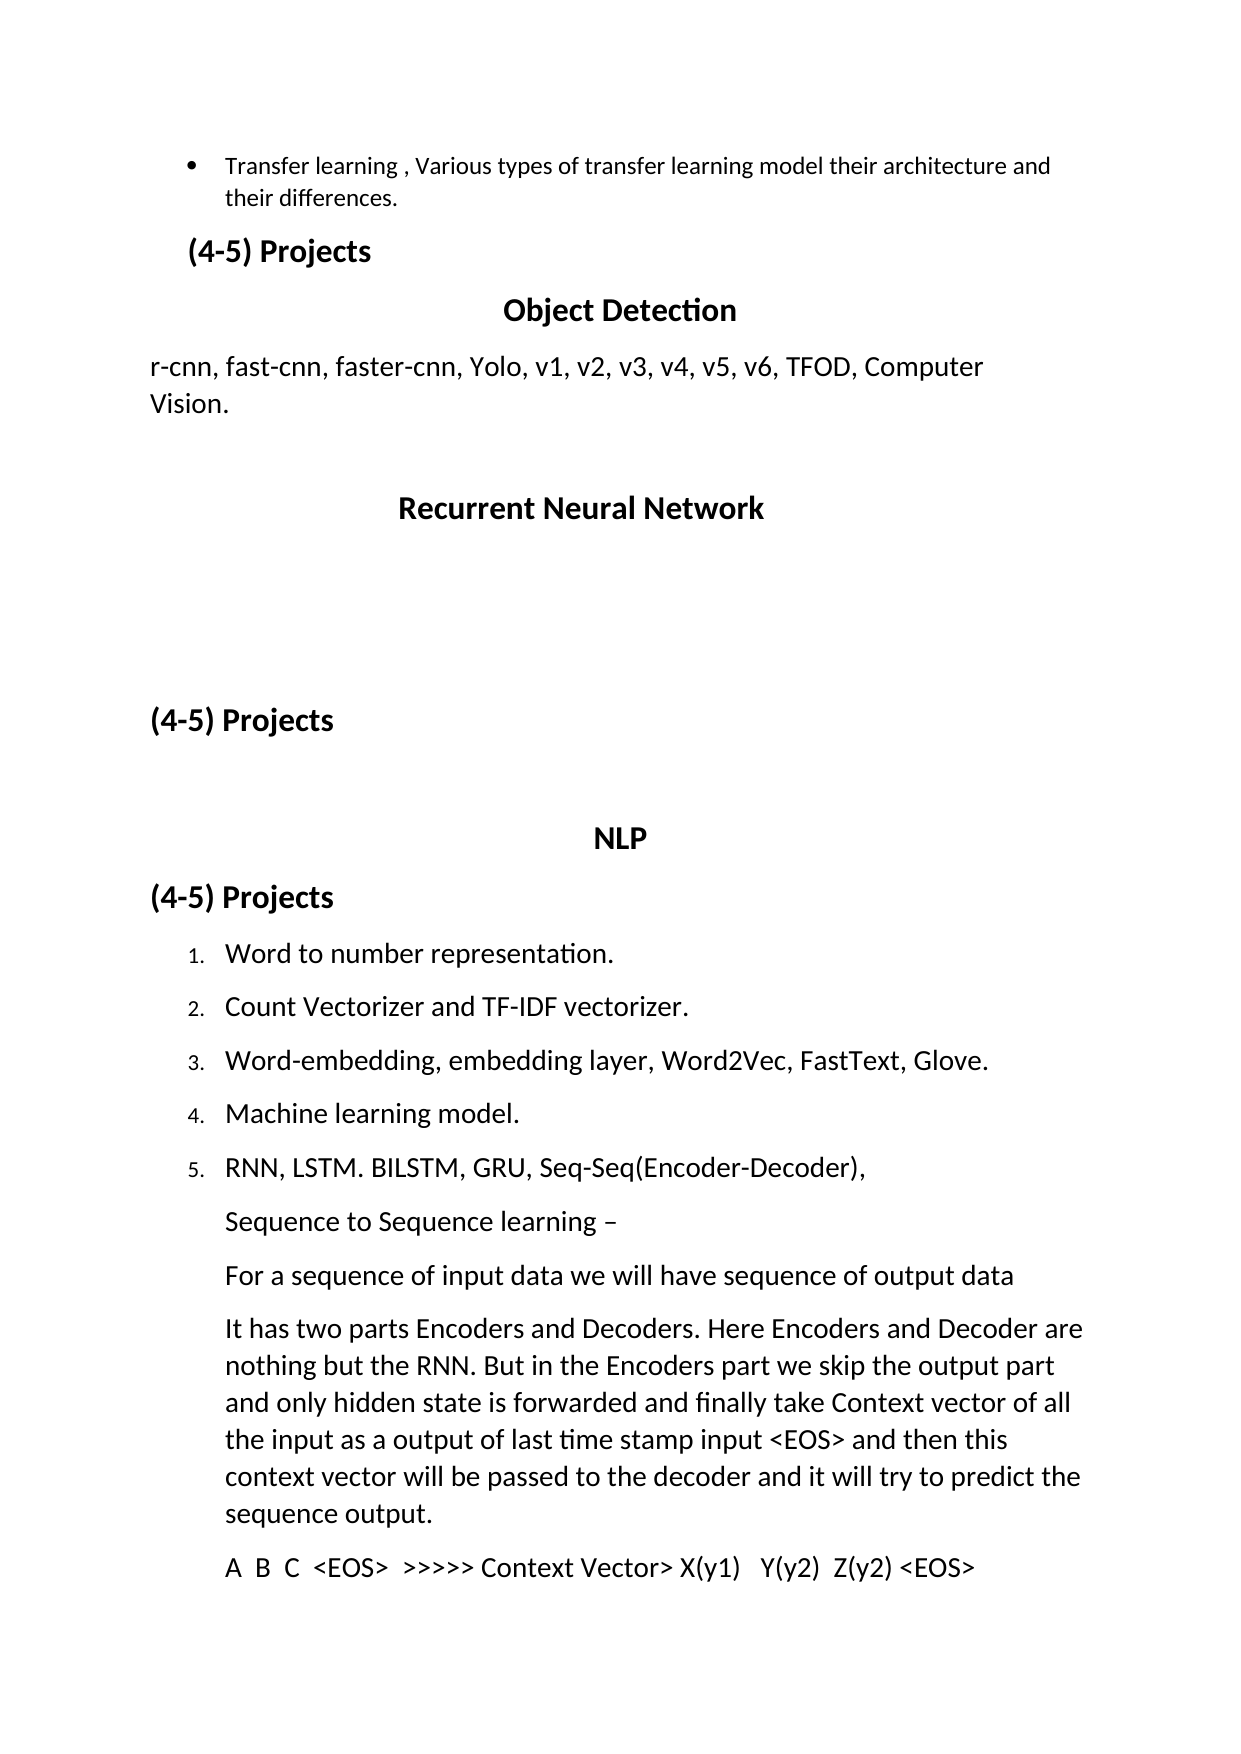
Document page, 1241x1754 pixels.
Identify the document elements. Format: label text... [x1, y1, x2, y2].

text NLP [150, 817, 1090, 857]
list For a sequence of input data we will have sequence of output data [225, 1257, 1090, 1292]
list Count Vectorizer and TF-IDF vectorizer. [187, 988, 1090, 1024]
list Word-embedding, embedding layer, Word2Vec, FastText, Glove. [187, 1042, 1090, 1078]
list Recurrent Neural Network [225, 487, 1090, 528]
list A B C <EOS> >>>>> Context Vector> X(y1) Y(y2) Z(y2) <EOS> [225, 1549, 1090, 1584]
list RNN, LSTM. BILSTM, GRU, Seq-Seq(Encoder-Decoder), [187, 1149, 1090, 1185]
list Machine learning model. [187, 1096, 1090, 1131]
list Word to number representation. [187, 935, 1090, 970]
text (4-5) Projects [150, 876, 1090, 916]
list Sequence to Sequence learning – [225, 1203, 1090, 1238]
text Object Detection [150, 289, 1090, 330]
text r-cnn, fast-cnn, faster-cnn, Yolo, v1, v2, v3, v4, v5, v6, TFOD, Computer Vision. [150, 348, 1090, 421]
list It has two parts Encoders and Decoders. Here Encoders and Decoder are nothing but the RNN. But in the Encoders part we skip the output part and only hidden state is forwarded and finally take Context vector of all the input as a output of last time stamp input <EOS> and then this context vector will be passed to the decoder and it will try to predict the sequence output. [225, 1310, 1090, 1531]
list Transfer learning , Various types of transfer learning model their architecture and their differences. [187, 150, 1090, 212]
text (4-5) Projects [187, 230, 1090, 271]
text (4-5) Projects [150, 699, 1090, 739]
